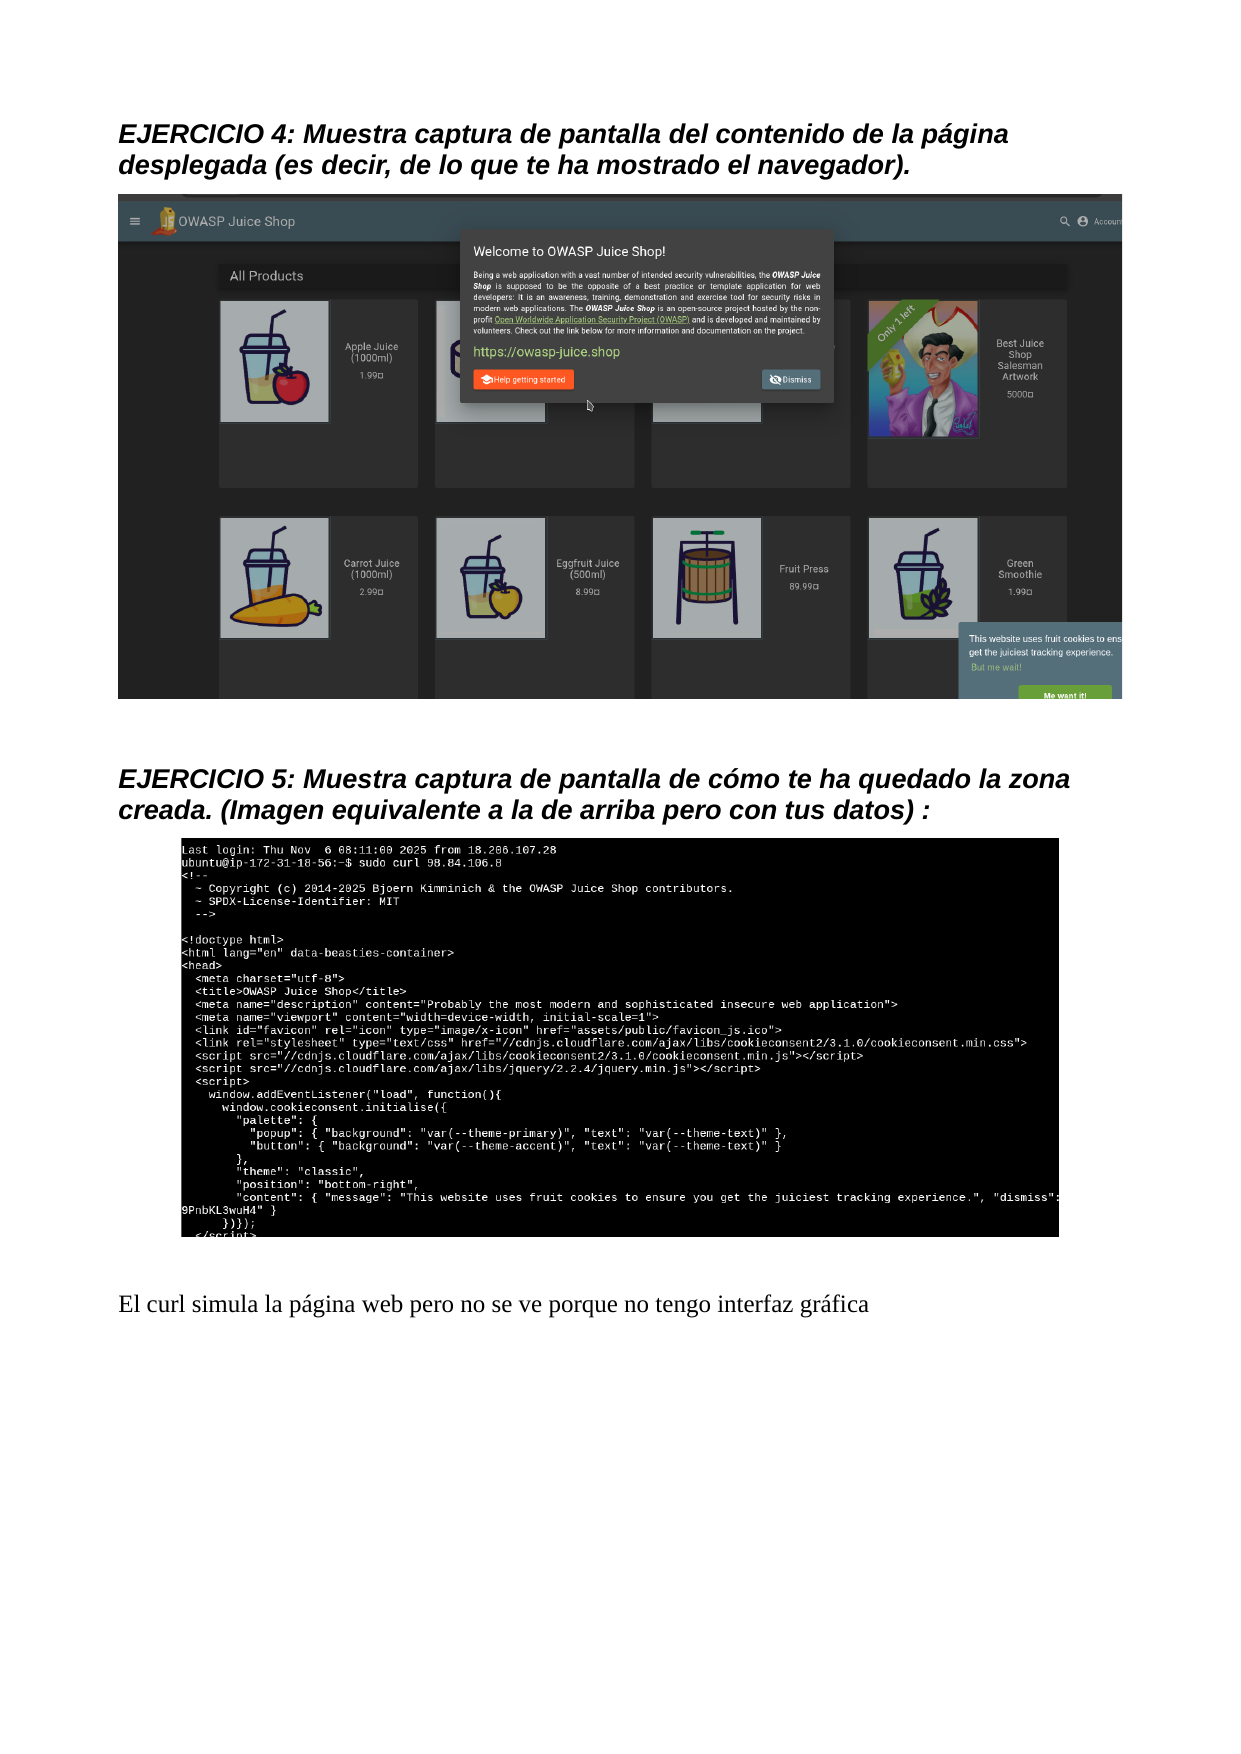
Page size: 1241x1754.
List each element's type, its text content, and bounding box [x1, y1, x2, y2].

picture [118, 194, 1123, 699]
subtitle EJERCICIO 4: Muestra captura de pantalla del contenido de la página desplegada (es decir, de lo que te ha mostrado el navegador). [118, 118, 1122, 181]
subtitle EJERCICIO 5: Muestra captura de pantalla de cómo te ha quedado la zona creada. (Imagen equivalente a la de arriba pero con tus datos) : [118, 763, 1122, 826]
picture [181, 838, 1059, 1237]
text El curl simula la página web pero no se ve porque no tengo interfaz gráfica [118, 1289, 1122, 1317]
